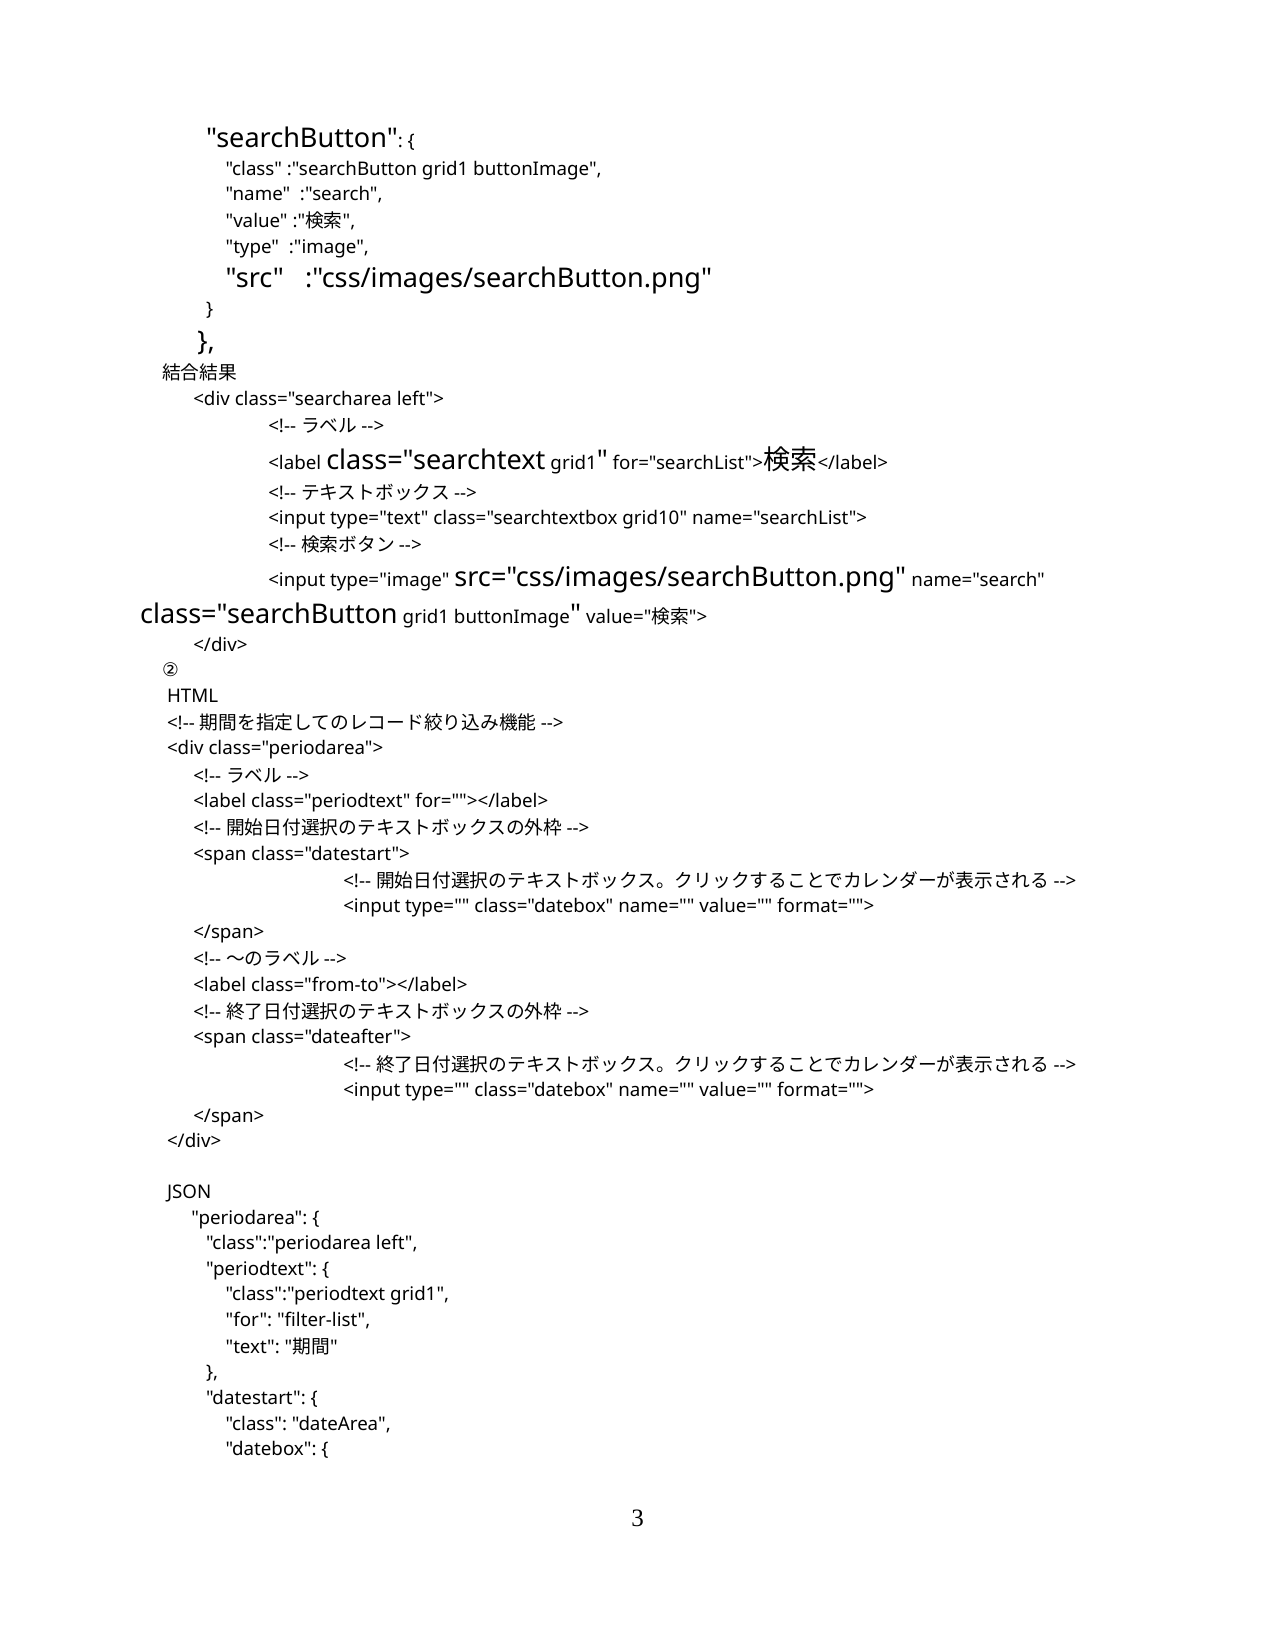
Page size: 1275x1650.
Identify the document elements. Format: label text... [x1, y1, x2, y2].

text <!-- 期間を指定してのレコード絞り込み機能 --> [140, 707, 1157, 735]
text "src" :"css/images/searchButton.png" [140, 259, 1157, 296]
text <!-- ラベル --> [140, 411, 1157, 438]
text <!-- ラベル --> [140, 760, 1157, 787]
text <label class="periodtext" for=""></label> [140, 787, 1157, 813]
text <input type="image" src="css/images/searchButton.png" name="search" class="searchButton grid1 buttonImage" value="検索"> [140, 557, 1157, 631]
text <label class="searchtext grid1" for="searchList">検索</label> [140, 438, 1157, 477]
text <input type="text" class="searchtextbox grid10" name="searchList"> [140, 504, 1157, 530]
text <!-- 開始日付選択のテキストボックスの外枠 --> [140, 813, 1157, 840]
text "class":"periodtext grid1", [140, 1281, 1157, 1306]
text </div> [140, 1127, 1157, 1153]
text </div> [140, 631, 1157, 656]
text <span class="dateafter"> [140, 1024, 1157, 1049]
text "class" :"searchButton grid1 buttonImage", [140, 155, 1157, 181]
text "type" :"image", [140, 233, 1157, 259]
text <div class="periodarea"> [140, 735, 1157, 760]
text }, [140, 1359, 1157, 1384]
text "periodtext": { [140, 1255, 1157, 1281]
text <span class="datestart"> [140, 840, 1157, 866]
text <!-- 〜のラベル --> [140, 944, 1157, 971]
text <label class="from-to"></label> [140, 971, 1157, 997]
text <input type="" class="datebox" name="" value="" format=""> [140, 1076, 1157, 1102]
text <!-- 検索ボタン --> [140, 530, 1157, 557]
text <!-- 終了日付選択のテキストボックスの外枠 --> [140, 997, 1157, 1024]
text <!-- テキストボックス --> [140, 477, 1157, 504]
text 結合結果 [140, 358, 1157, 385]
text "name" :"search", [140, 181, 1157, 206]
text </span> [140, 918, 1157, 944]
text "periodarea": { [140, 1204, 1157, 1229]
text }, [140, 321, 1157, 358]
text JSON [140, 1178, 1157, 1204]
text "searchButton": { [140, 118, 1157, 155]
text } [140, 296, 1157, 321]
text "text": "期間" [140, 1332, 1157, 1359]
text </span> [140, 1102, 1157, 1127]
text <!-- 開始日付選択のテキストボックス。クリックすることでカレンダーが表示される --> [140, 866, 1157, 893]
text "for": "filter-list", [140, 1306, 1157, 1332]
text <input type="" class="datebox" name="" value="" format=""> [140, 893, 1157, 918]
text "value" :"検索", [140, 206, 1157, 233]
text "datebox": { [140, 1435, 1157, 1461]
text "class": "dateArea", [140, 1410, 1157, 1435]
text <div class="searcharea left"> [140, 385, 1157, 411]
text "class":"periodarea left", [140, 1229, 1157, 1255]
text <!-- 終了日付選択のテキストボックス。クリックすることでカレンダーが表示される --> [140, 1049, 1157, 1076]
text HTML [140, 682, 1157, 707]
text ② [140, 656, 1157, 682]
text "datestart": { [140, 1384, 1157, 1410]
